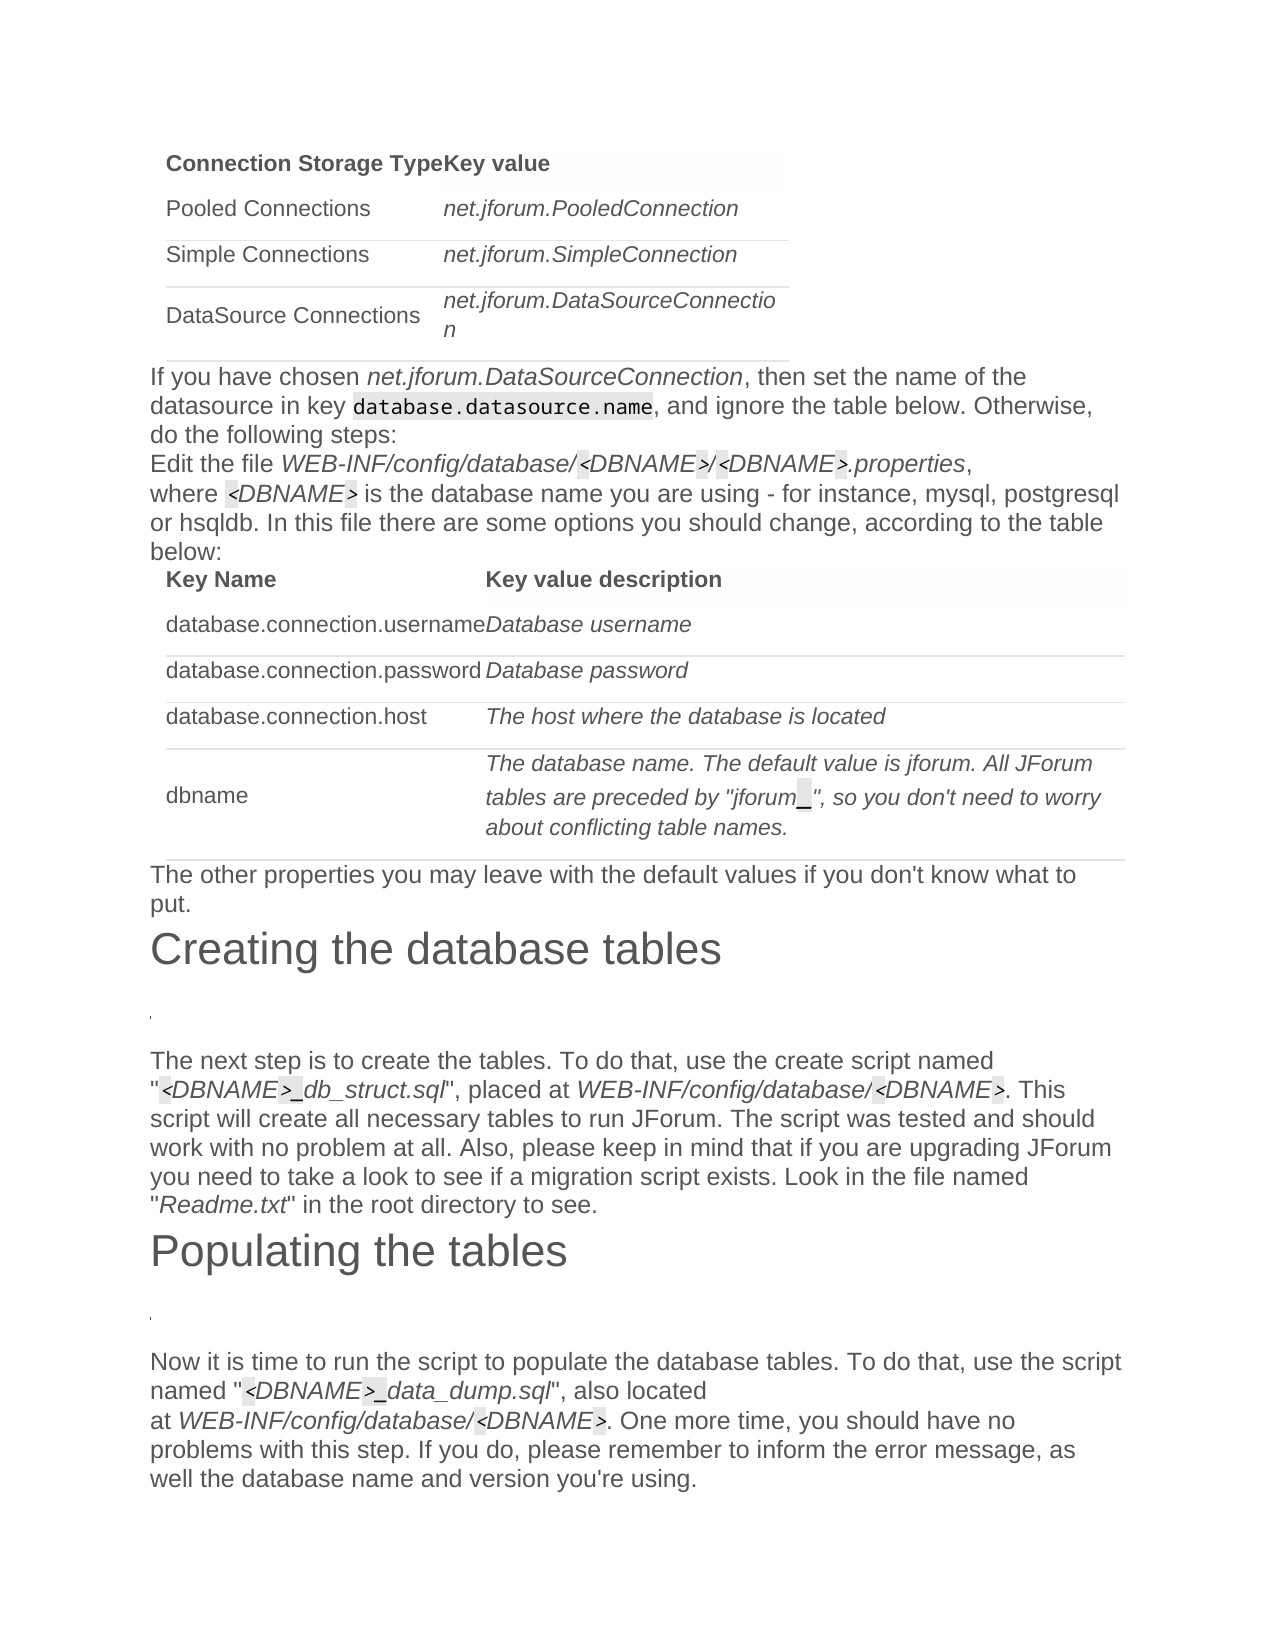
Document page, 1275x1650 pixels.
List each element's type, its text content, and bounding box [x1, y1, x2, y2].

table_header Key Name [166, 566, 485, 611]
table_cell net.jforum.DataSourceConnection [443, 288, 788, 360]
table_cell The database name. The default value is jforum. All JForum tables are preceded by "jforum_", so you don't need to worry about conflicting table names. [485, 750, 1125, 859]
table_cell Database password [485, 657, 1125, 702]
subtitle Creating the database tables [150, 918, 1125, 974]
table_cell Simple Connections [166, 241, 443, 286]
table_cell The host where the database is located [485, 703, 1125, 748]
table_cell net.jforum.SimpleConnection [443, 241, 788, 286]
text The next step is to create the tables. To do that, use the create script named "<DBNAME>_db_struct.sql", placed at WEB-INF/config/database/<DBNAME>. This script will create all necessary tables to run JForum. The script was tested and should work with no problem at all. Also, please keep in mind that if you are upgrading JForum you need to take a look to see if a migration script exists. Look in the file named "Readme.txt" in the root directory to see. [150, 1046, 1125, 1219]
table_cell Pooled Connections [166, 195, 443, 239]
table_cell database.connection.password [166, 657, 485, 702]
text If you have chosen net.jforum.DataSourceConnection, then set the name of the datasource in key database.datasource.name, and ignore the table below. Otherwise, do the following steps: [150, 362, 1125, 449]
table_cell Database username [485, 611, 1125, 655]
table_cell net.jforum.PooledConnection [443, 195, 788, 239]
text Edit the file WEB-INF/config/database/<DBNAME>/<DBNAME>.properties, where <DBNAME> is the database name you are using - for instance, mysql, postgresql or hsqldb. In this file there are some options you should change, according to the table below: [150, 449, 1125, 566]
table_cell database.connection.host [166, 703, 485, 748]
table_header Connection Storage Type [166, 150, 443, 195]
table_cell database.connection.username [166, 611, 485, 655]
table_header Key value [443, 150, 788, 195]
table_header Key value description [485, 566, 1125, 611]
table_cell dbname [166, 750, 485, 859]
table_cell DataSource Connections [166, 288, 443, 360]
subtitle Populating the tables [150, 1219, 1125, 1276]
text Now it is time to run the script to populate the database tables. To do that, use the script named "<DBNAME>_data_dump.sql", also located at WEB-INF/config/database/<DBNAME>. One more time, you should have no problems with this step. If you do, please remember to inform the error message, as well the database name and version you're using. [150, 1347, 1125, 1493]
text The other properties you may leave with the default values if you don't know what to put. [150, 860, 1125, 918]
